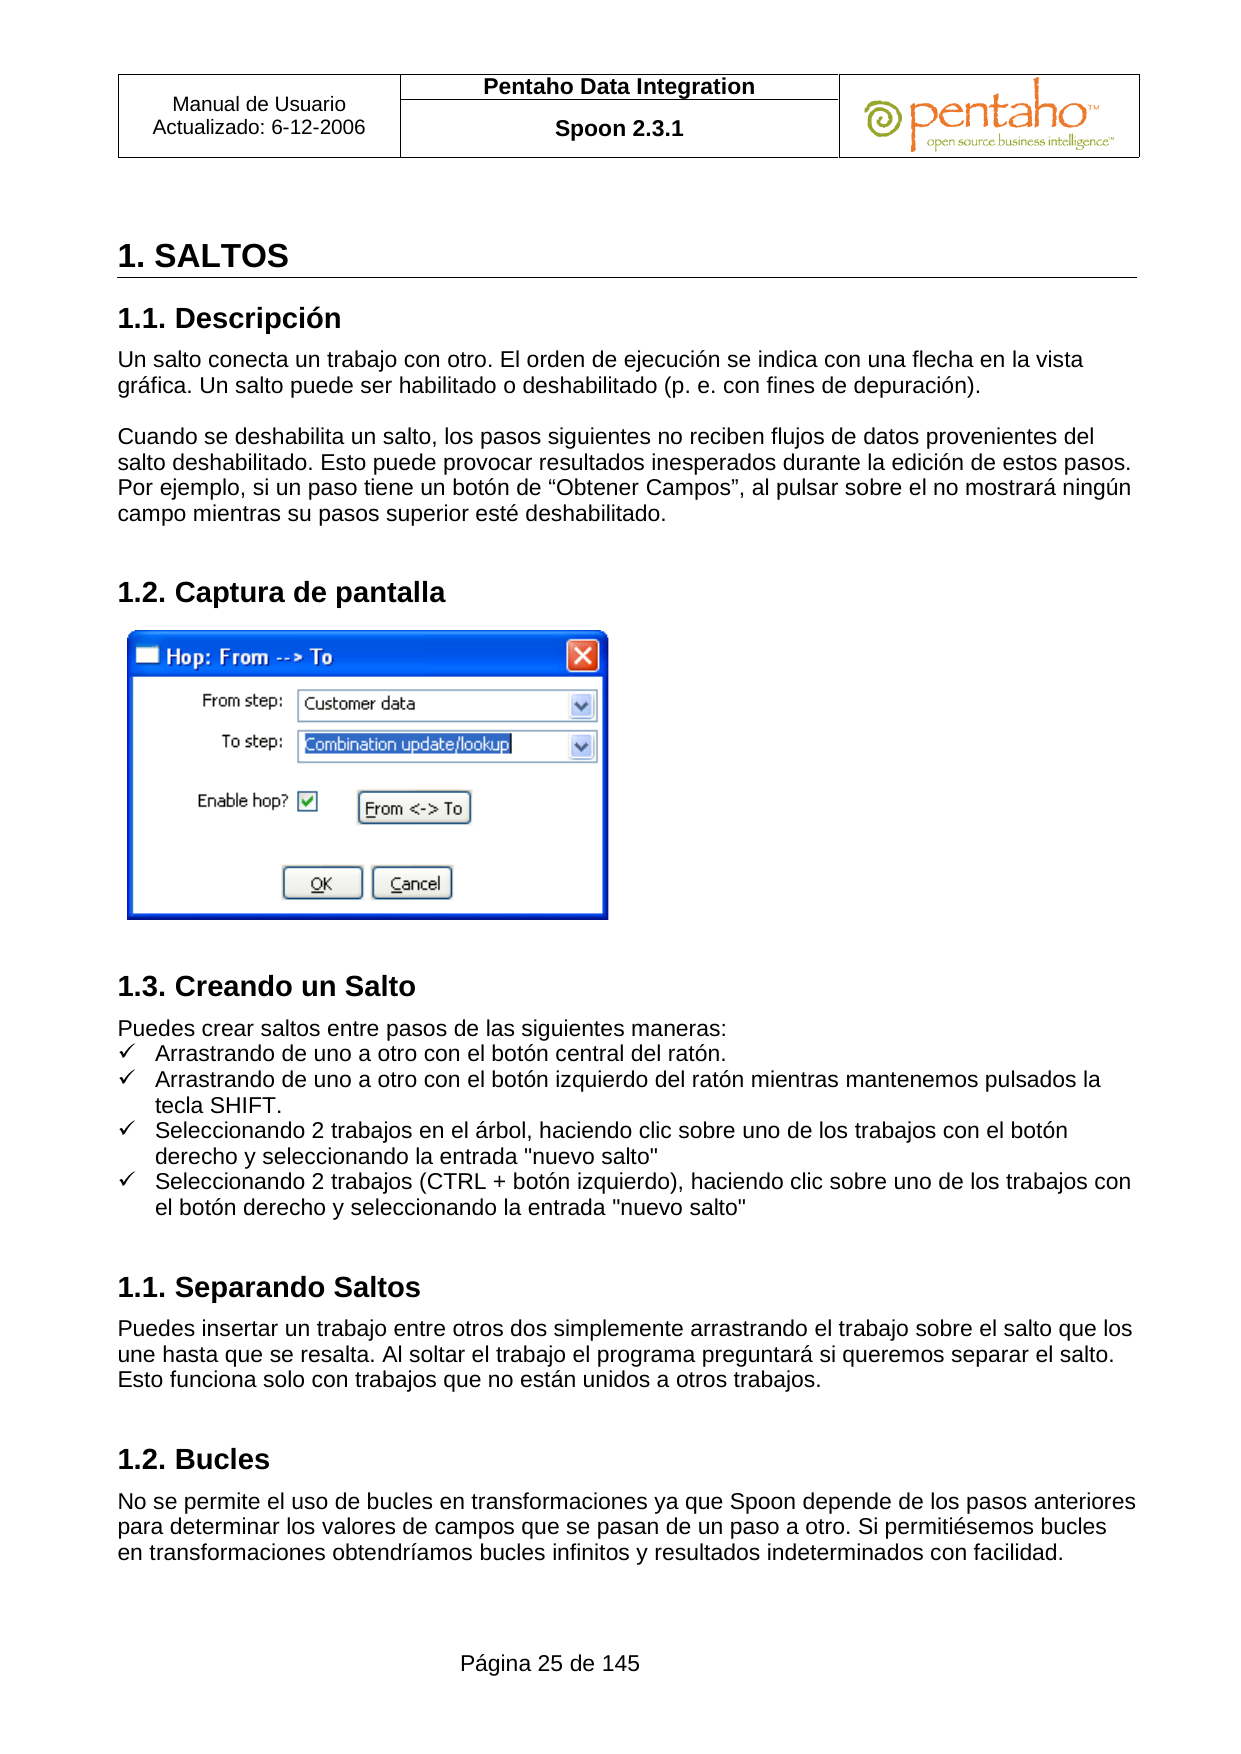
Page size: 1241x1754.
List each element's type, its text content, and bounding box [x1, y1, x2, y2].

subtitle Separando Saltos [117, 1271, 1137, 1303]
subtitle Descripción [117, 302, 1137, 334]
text No se permite el uso de bucles en transformaciones ya que Spoon depende de los pasos anteriores para determinar los valores de campos que se pasan de un paso a otro. Si permitiésemos bucles en transformaciones obtendríamos bucles infinitos y resultados indeterminados con facilidad. [117, 1488, 1137, 1565]
list Arrastrando de uno a otro con el botón central del ratón. [117, 1041, 1137, 1067]
text Un salto conecta un trabajo con otro. El orden de ejecución se indica con una flecha en la vista gráfica. Un salto puede ser habilitado o deshabilitado (p. e. con fines de depuración). [117, 347, 1137, 398]
list Seleccionando 2 trabajos (CTRL + botón izquierdo), haciendo clic sobre uno de los trabajos con el botón derecho y seleccionando la entrada "nuevo salto" [117, 1169, 1137, 1220]
picture [127, 630, 609, 920]
subtitle Bucles [117, 1443, 1137, 1476]
list Seleccionando 2 trabajos en el árbol, haciendo clic sobre uno de los trabajos con el botón derecho y seleccionando la entrada "nuevo salto" [117, 1118, 1137, 1169]
subtitle Captura de pantalla [117, 576, 1137, 609]
text Puedes crear saltos entre pasos de las siguientes maneras: [117, 1015, 1137, 1041]
subtitle Creando un Salto [117, 970, 1137, 1003]
text Puedes insertar un trabajo entre otros dos simplemente arrastrando el trabajo sobre el salto que los une hasta que se resalta. Al soltar el trabajo el programa preguntará si queremos separar el salto. Esto funciona solo con trabajos que no están unidos a otros trabajos. [117, 1316, 1137, 1393]
subtitle Saltos [117, 238, 1137, 277]
list Arrastrando de uno a otro con el botón izquierdo del ratón mientras mantenemos pulsados la tecla SHIFT. [117, 1067, 1137, 1118]
text Cuando se deshabilita un salto, los pasos siguientes no reciben flujos de datos provenientes del salto deshabilitado. Esto puede provocar resultados inesperados durante la edición de estos pasos. Por ejemplo, si un paso tiene un botón de “Obtener Campos”, al pulsar sobre el no mostrará ningún campo mientras su pasos superior esté deshabilitado. [117, 424, 1137, 526]
